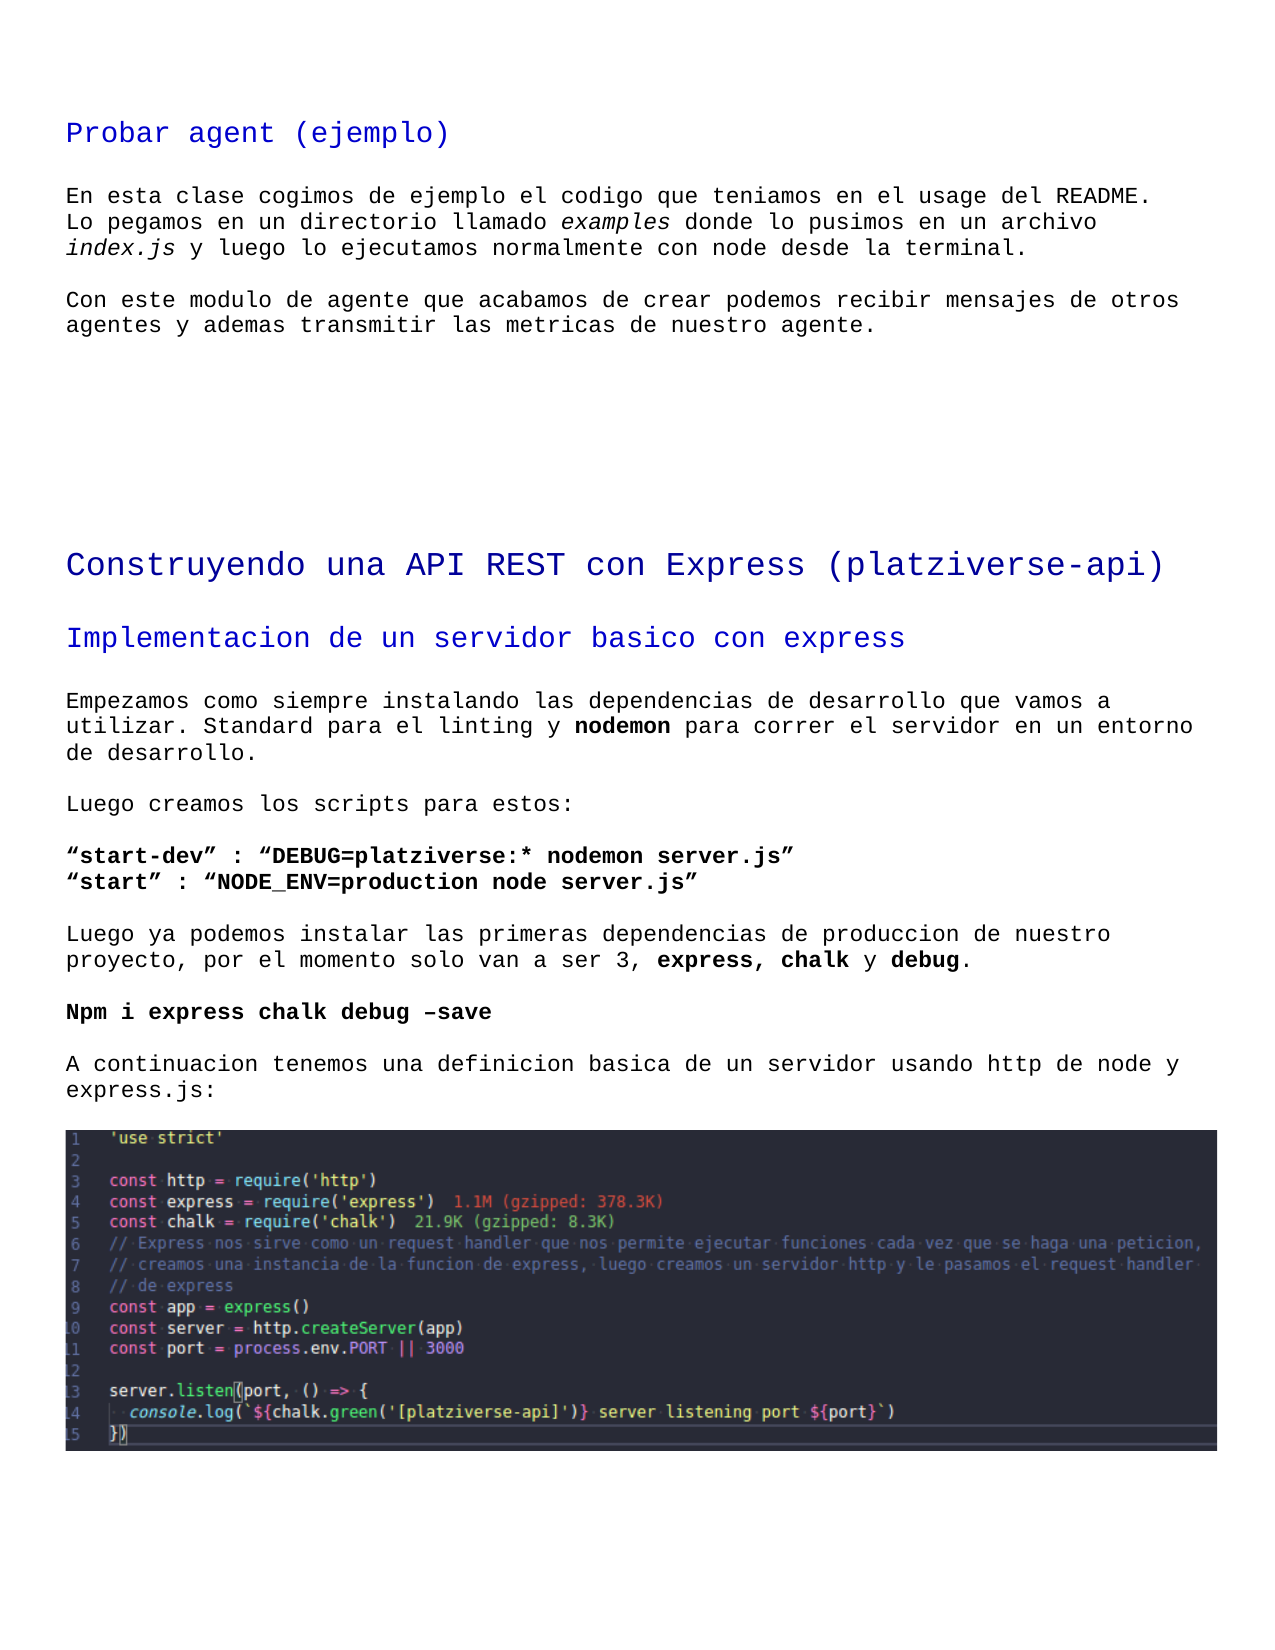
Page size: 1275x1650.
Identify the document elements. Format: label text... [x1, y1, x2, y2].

text Implementacion de un servidor basico con express [66, 623, 1217, 656]
text “start” : “NODE_ENV=production node server.js” [66, 871, 1217, 896]
text Empezamos como siempre instalando las dependencias de desarrollo que vamos a utilizar. Standard para el linting y nodemon para correr el servidor en un entorno de desarrollo. [66, 689, 1217, 767]
text Probar agent (ejemplo) [66, 118, 1217, 151]
text Con este modulo de agente que acabamos de crear podemos recibir mensajes de otros agentes y ademas transmitir las metricas de nuestro agente. [66, 288, 1217, 340]
text Luego ya podemos instalar las primeras dependencias de produccion de nuestro proyecto, por el momento solo van a ser 3, express, chalk y debug. [66, 922, 1217, 974]
picture [65, 1130, 1218, 1451]
text En esta clase cogimos de ejemplo el codigo que teniamos en el usage del README. [66, 184, 1217, 210]
text Npm i express chalk debug –save [66, 1000, 1217, 1026]
text “start-dev” : “DEBUG=platziverse:* nodemon server.js” [66, 844, 1217, 871]
text A continuacion tenemos una definicion basica de un servidor usando http de node y express.js: [66, 1052, 1217, 1104]
text Lo pegamos en un directorio llamado examples donde lo pusimos en un archivo index.js y luego lo ejecutamos normalmente con node desde la terminal. [66, 210, 1217, 262]
text Luego creamos los scripts para estos: [66, 793, 1217, 819]
text Construyendo una API REST con Express (platziverse-api) [66, 547, 1217, 585]
